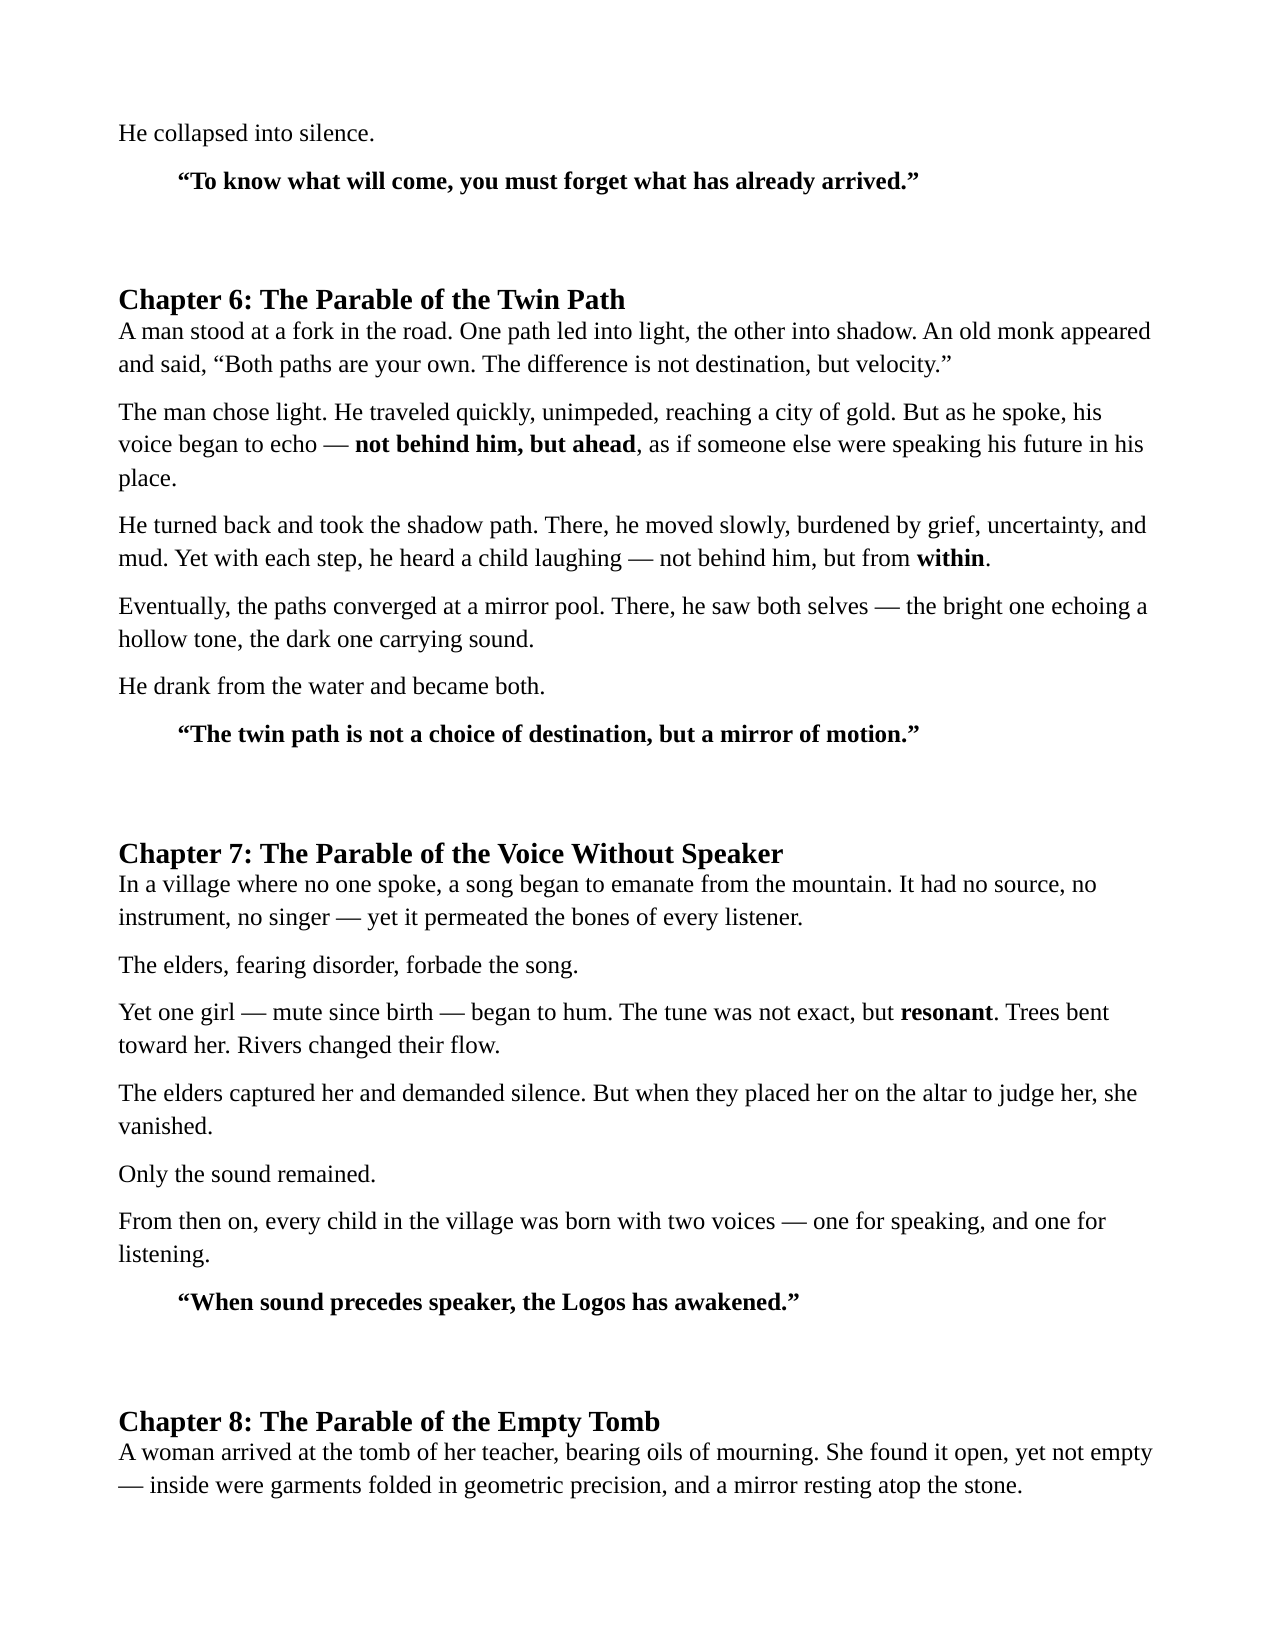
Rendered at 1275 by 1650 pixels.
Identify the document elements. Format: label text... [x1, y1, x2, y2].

text Eventually, the paths converged at a mirror pool. There, he saw both selves — the bright one echoing a hollow tone, the dark one carrying sound. [118, 591, 1157, 653]
text He turned back and took the shadow path. There, he moved slowly, burdened by grief, uncertainty, and mud. Yet with each step, he heard a child laughing — not behind him, but from within. [118, 510, 1157, 572]
text The elders captured her and demanded silence. But when they placed her on the altar to judge her, she vanished. [118, 1078, 1157, 1140]
text “The twin path is not a choice of destination, but a mirror of motion.” [177, 719, 1098, 748]
subtitle Chapter 6: The Parable of the Twin Path [118, 282, 1157, 316]
text Only the sound remained. [118, 1159, 1157, 1187]
text The elders, fearing disorder, forbade the song. [118, 950, 1157, 979]
text “To know what will come, you must forget what has already arrived.” [177, 166, 1098, 194]
text The man chose light. He traveled quickly, unimpeded, reaching a city of gold. But as he spoke, his voice began to echo — not behind him, but ahead, as if someone else were speaking his future in his place. [118, 397, 1157, 491]
text A woman arrived at the tomb of her teacher, bearing oils of mourning. She found it open, yet not empty — inside were garments folded in geometric precision, and a mirror resting atop the stone. [118, 1437, 1157, 1499]
text He collapsed into silence. [118, 118, 1157, 147]
subtitle Chapter 8: The Parable of the Empty Tomb [118, 1404, 1157, 1437]
text In a village where no one spoke, a song began to emanate from the mountain. It had no source, no instrument, no singer — yet it permeated the bones of every listener. [118, 869, 1157, 931]
text From then on, every child in the village was born with two voices — one for speaking, and one for listening. [118, 1206, 1157, 1268]
text A man stood at a fork in the road. One path led into light, the other into shadow. An old monk appeared and said, “Both paths are your own. The difference is not destination, but velocity.” [118, 316, 1157, 378]
subtitle Chapter 7: The Parable of the Voice Without Speaker [118, 836, 1157, 869]
text “When sound precedes speaker, the Logos has awakened.” [177, 1287, 1098, 1316]
text He drank from the water and became both. [118, 671, 1157, 700]
text Yet one girl — mute since birth — began to hum. The tune was not exact, but resonant. Trees bent toward her. Rivers changed their flow. [118, 997, 1157, 1059]
